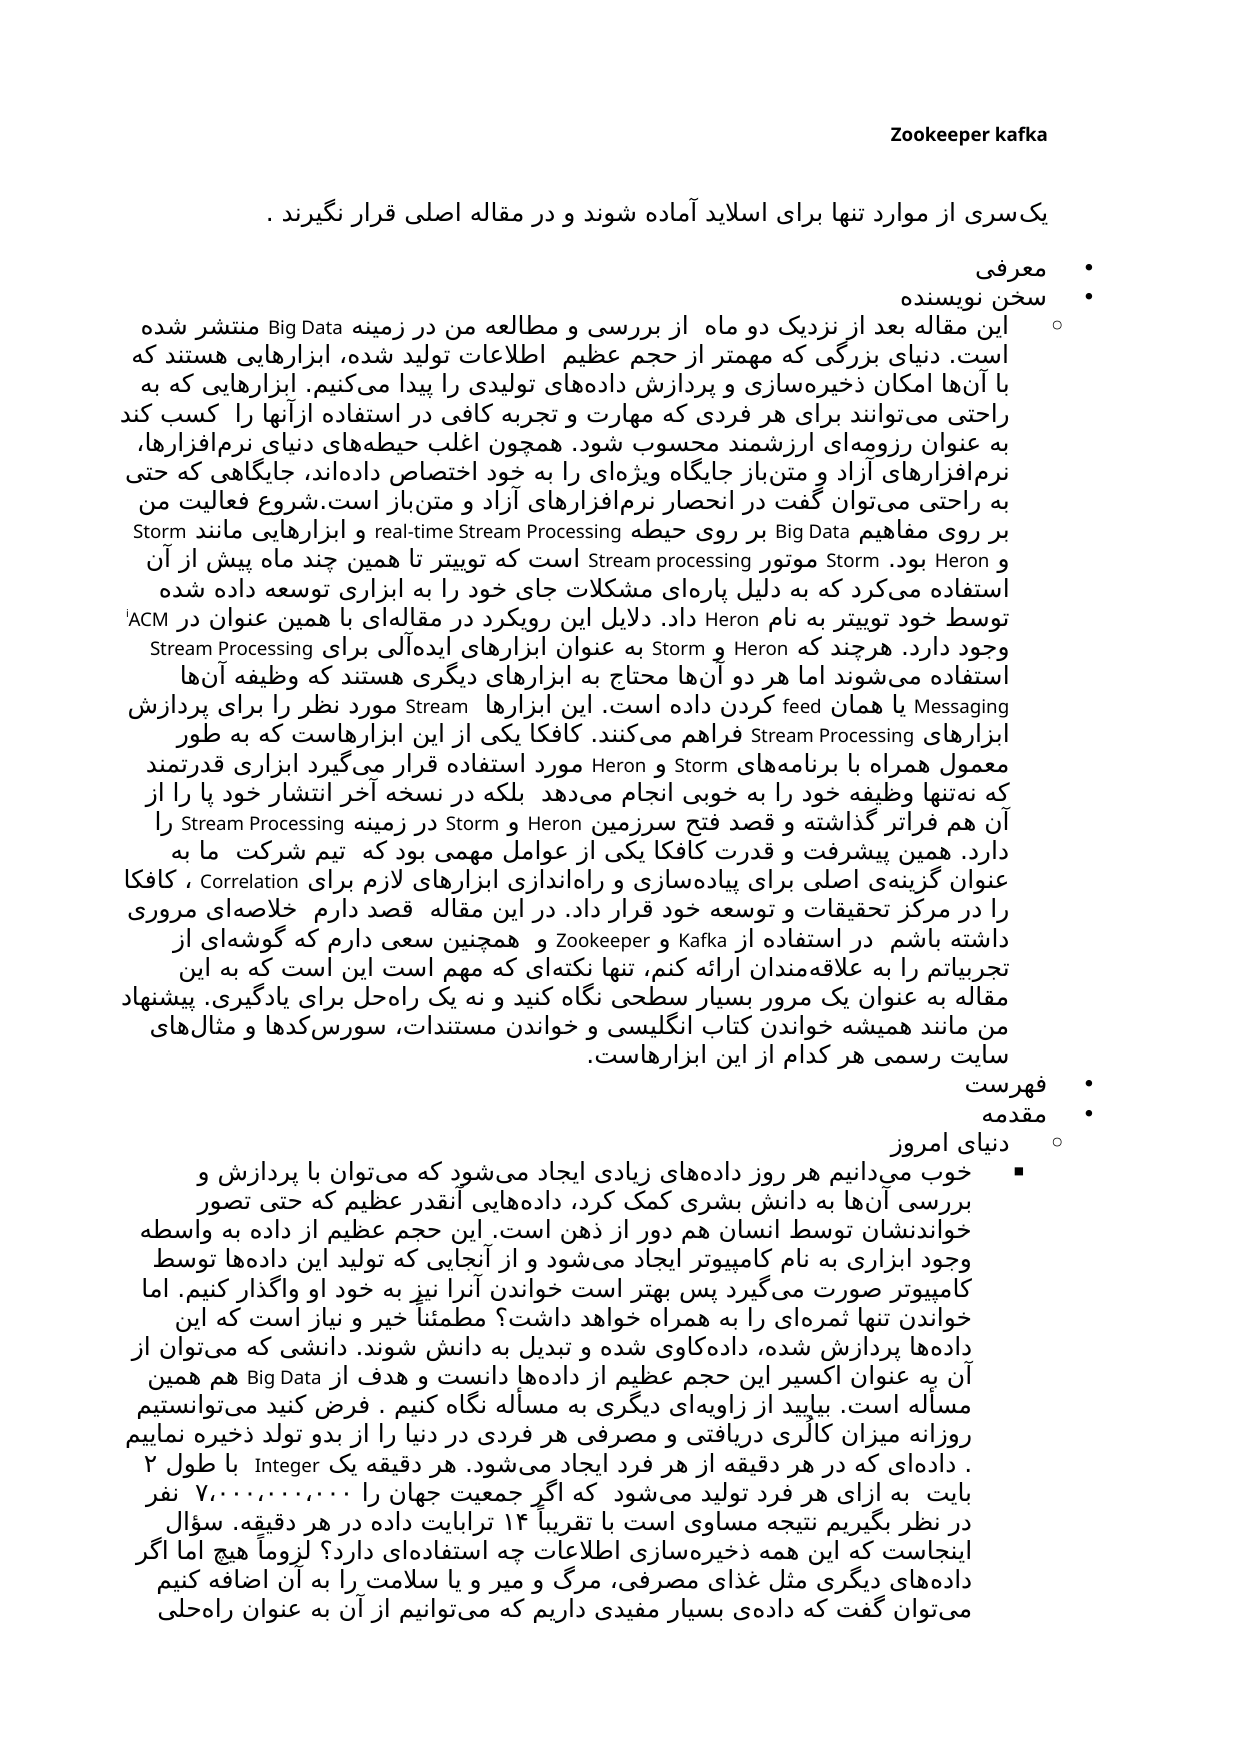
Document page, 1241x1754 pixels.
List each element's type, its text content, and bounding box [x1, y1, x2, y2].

list فهرست [118, 1070, 1084, 1099]
list سخن نویسنده [118, 282, 1084, 311]
list خوب می‌دانیم هر روز داده‌های زیادی ایجاد می‌شود که می‌توان با پردازش و بررسی آن‌ها به دانش بشری کمک کرد، داده‌هایی آنقدر عظیم که حتی تصور خواندنشان توسط انسان هم دور از ذهن است. این حجم عظیم از داده به واسطه وجود ابزاری به نام کامپیوتر ایجاد می‌شود و از آنجایی که تولید این داده‌ها توسط کامپیوتر صورت می‌گیرد پس بهتر است خواندن آنرا نیز به خود او واگذار کنیم. اما خواندن تنها ثمره‌ای را به همراه خواهد داشت؟ مطمئناً خیر و نیاز است که این داده‌ها پردازش شده، داده‌کاوی شده و تبدیل به دانش شوند. دانشی که می‌توان از آن به عنوان اکسیر این حجم عظیم از داده‌ها دانست و هدف از Big Data هم همین مسأله است. بیایید از زاویه‌ای دیگری به مسأله نگاه کنیم . فرض کنید می‌توانستیم روزانه میزان کالُری دریافتی و مصرفی هر فردی در دنیا را از بدو تولد ذخیره نماییم . داده‌ای که در هر دقیقه از هر فرد ایجاد می‌شود. هر دقیقه یک Integer با طول ۲ بایت به ازای هر فرد تولید می‌شود که اگر جمعیت جهان را ۷،۰۰۰،۰۰۰،۰۰۰ نفر در نظر بگیریم نتیجه مساوی است با تقریباً ۱۴ ترابایت داده در هر دقیقه. سؤال اینجاست که این همه ذخیره‌سازی اطلاعات چه استفاده‌ای دارد؟ لزوماً هیچ اما اگر داده‌های دیگری مثل غذای مصرفی، مرگ و میر و یا سلامت را به آن اضافه کنیم می‌توان گفت که داده‌ی بسیار مفیدی داریم که می‌توانیم از آن به عنوان راه‌حلی برای مقابله با چاقی مقابله با انواع بیماری و یا افزایش طول عمر استفاده کنیم و این همان کاری است که Big Data انجام می‌دهد. [118, 1157, 1009, 1624]
list این مقاله بعد از نزدیک دو ماه از بررسی و مطالعه من در زمینه Big Data منتشر شده است. دنیای بزرگی که مهمتر از حجم عظیم اطلاعات تولید شده، ابزارهایی هستند که با آن‌ها امکان ذخیره‌سازی و پردازش داده‌های تولیدی را پیدا می‌کنیم. ابزارهایی که به راحتی می‌توانند برای هر فردی که مهارت و تجربه کافی در استفاده ازآنها را کسب کند به عنوان رزومه‌ای ارزشمند محسوب شود. همچون اغلب حیطه‌های دنیای نرم‌افزارها، نرم‌افزارهای آزاد و متن‌باز جایگاه ویژه‌ای را به خود اختصاص داده‌اند، جایگاهی که حتی‌ به راحتی می‌توان گفت در انحصار نرم‌افزارهای آزاد و متن‌باز است.شروع فعالیت من بر روی مفاهیم Big Data بر روی حیطه real-time Stream Processing و ابزارهایی مانند Storm و Heron بود. Storm موتور Stream processing است که توییتر تا همین چند ماه پیش از آن استفاده می‌کرد که به دلیل پاره‌ای مشکلات جای خود را به ابزاری توسعه داده شده توسط خود توییتر به نام Heron داد. دلایل این رویکرد در مقاله‌ای با همین عنوان در ACM وجود دارد. هرچند که Heron و Storm به عنوان ابزارهای ایده‌آلی برای Stream Processing استفاده می‌شوند اما هر دو آن‌ها محتاج به ابزارهای دیگری هستند که وظیفه آن‌ها Messaging یا همان feed کردن داده است. این ابزارها Stream مورد نظر را برای پردازش ابزارهای Stream Processing فراهم می‌کنند. کافکا یکی از این ابزارهاست که به طور معمول همراه با برنامه‌های Storm و Heron مورد استفاده قرار می‌گیرد ابزاری قدرتمند که نه‌تنها وظیفه خود را به خوبی انجام می‌دهد بلکه در نسخه آخر انتشار خود پا را از آن هم فراتر گذاشته و قصد فتح سرزمین Heron و Storm در زمینه Stream Processing را دارد. همین پیشرفت و قدرت کافکا یکی از عوامل مهمی بود که تیم شرکت ما به عنوان گزینه‌ی اصلی برای پیاده‌سازی و راه‌اندازی ابزارهای لازم برای Correlation ، کافکا را در مرکز تحقیقات و توسعه خود قرار داد. در این مقاله قصد دارم خلاصه‌ای مروری داشته باشم در استفاده از Kafka و Zookeeper و همچنین سعی دارم که گوشه‌ای از تجربیاتم را به علاقه‌مندان ارائه کنم، تنها نکته‌ای که مهم است این است که به این مقاله به عنوان یک مرور بسیار سطحی نگاه کنید و نه یک راه‌حل برای یادگیری. پیشنهاد من مانند همیشه خواندن کتاب انگلیسی و خواندن مستندات، سورس‌کدها و مثال‌های سایت‌ رسمی هر کدام از این ابزارهاست. [118, 311, 1047, 1070]
text Zookeeper kafka [118, 118, 1048, 147]
list دنیای امروز [118, 1128, 1047, 1157]
list معرفی [118, 253, 1084, 282]
text یک‌سری از موارد تنها برای اسلاید آماده شوند و در مقاله اصلی قرار نگیرند . [118, 198, 1048, 227]
list مقدمه [118, 1099, 1084, 1128]
